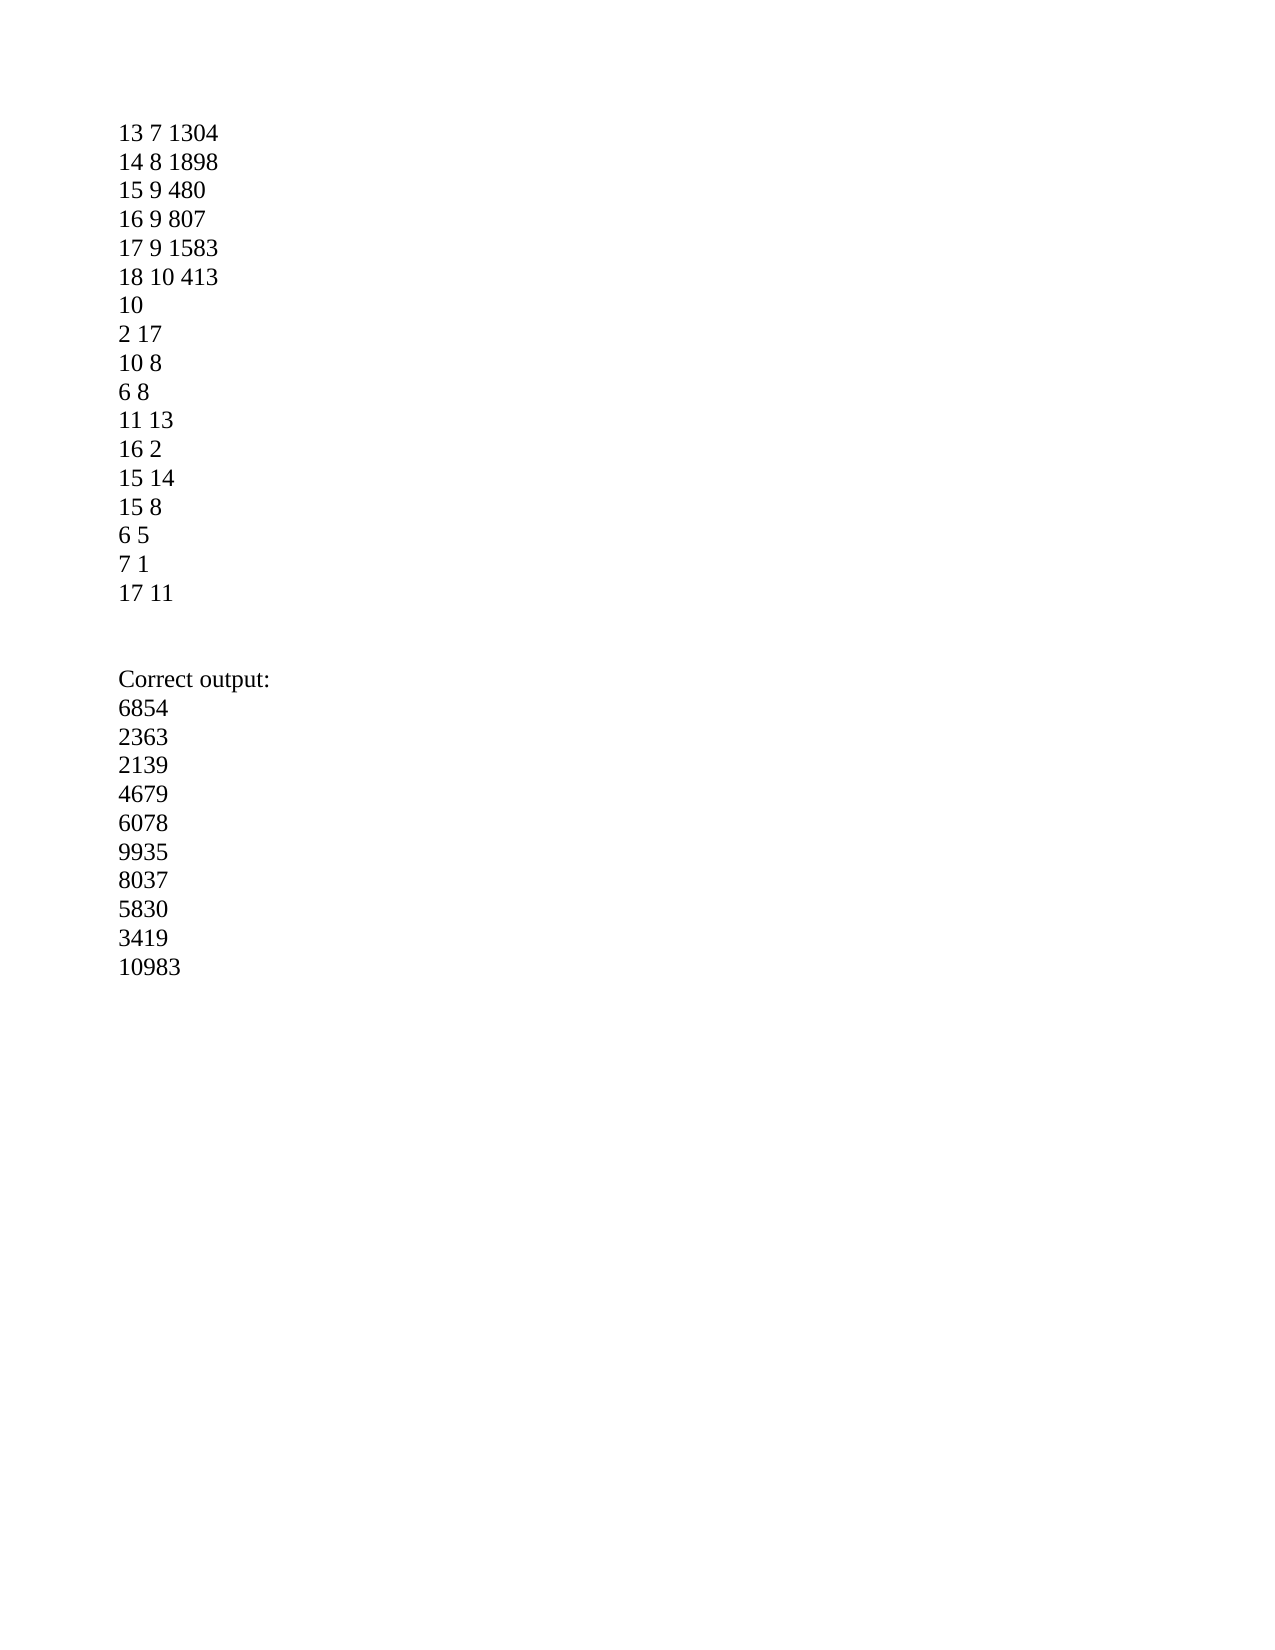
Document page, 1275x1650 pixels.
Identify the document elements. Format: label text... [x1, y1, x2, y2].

text 10 [118, 291, 1157, 319]
text 10983 [118, 952, 1157, 981]
text 2363 [118, 722, 1157, 751]
text 7 1 [118, 549, 1157, 578]
text 14 8 1898 [118, 147, 1157, 176]
text 6078 [118, 808, 1157, 837]
text 15 9 480 [118, 176, 1157, 204]
text 6 8 [118, 377, 1157, 406]
text 3419 [118, 923, 1157, 952]
text 16 2 [118, 434, 1157, 463]
text 17 9 1583 [118, 233, 1157, 262]
text 9935 [118, 837, 1157, 866]
text 2 17 [118, 319, 1157, 348]
text 5830 [118, 894, 1157, 923]
text Correct output: [118, 664, 1157, 693]
text 15 8 [118, 492, 1157, 521]
text 16 9 807 [118, 204, 1157, 233]
text 6 5 [118, 521, 1157, 549]
text 8037 [118, 866, 1157, 894]
text 10 8 [118, 348, 1157, 377]
text 6854 [118, 693, 1157, 722]
text 15 14 [118, 463, 1157, 492]
text 4679 [118, 779, 1157, 808]
text 18 10 413 [118, 262, 1157, 291]
text 17 11 [118, 578, 1157, 607]
text 11 13 [118, 406, 1157, 434]
text 13 7 1304 [118, 118, 1157, 147]
text 2139 [118, 751, 1157, 779]
